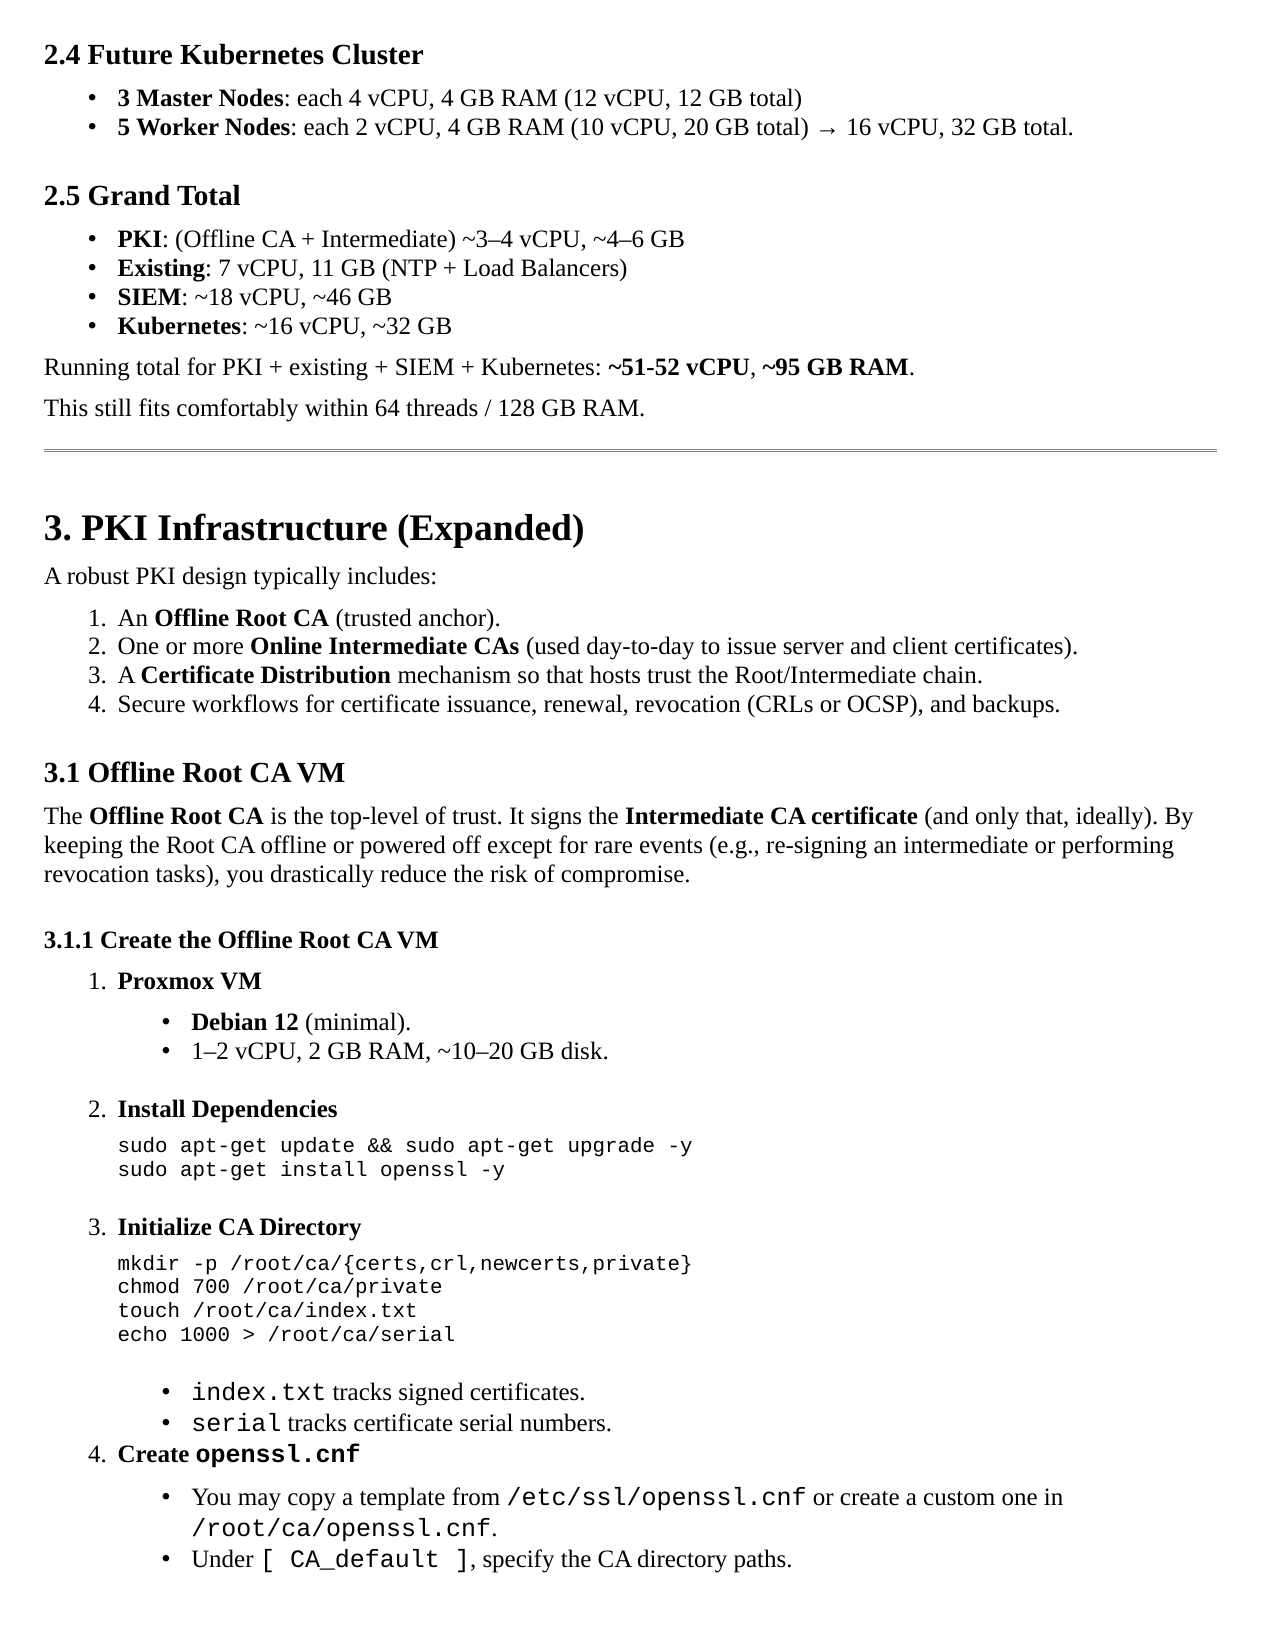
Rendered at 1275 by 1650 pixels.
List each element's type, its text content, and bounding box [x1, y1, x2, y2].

list index.txt tracks signed certificates. [162, 1377, 1217, 1408]
list 3 Master Nodes: each 4 vCPU, 4 GB RAM (12 vCPU, 12 GB total) [88, 83, 1217, 112]
list You may copy a template from /etc/ssl/openssl.cnf or create a custom one in /root/ca/openssl.cnf. [162, 1482, 1217, 1544]
list Proxmox VM [88, 966, 1217, 995]
list Secure workflows for certificate issuance, renewal, revocation (CRLs or OCSP), and backups. [88, 689, 1217, 718]
subtitle 3.1 Offline Root CA VM [44, 755, 1217, 789]
list Debian 12 (minimal). [162, 1007, 1217, 1036]
subtitle 2.4 Future Kubernetes Cluster [44, 37, 1217, 71]
list serial tracks certificate serial numbers. [162, 1408, 1217, 1439]
subtitle 3. PKI Infrastructure (Expanded) [44, 506, 1217, 549]
text The Offline Root CA is the top-level of trust. It signs the Intermediate CA certificate (and only that, ideally). By keeping the Root CA offline or powered off except for rare events (e.g., re-signing an intermediate or performing revocation tasks), you drastically reduce the risk of compromise. [44, 801, 1217, 887]
list Create openssl.cnf [88, 1439, 1217, 1469]
list sudo apt-get install openssl -y [88, 1158, 1217, 1182]
text A robust PKI design typically includes: [44, 561, 1217, 590]
list chmod 700 /root/ca/private [88, 1277, 1217, 1300]
subtitle 3.1.1 Create the Offline Root CA VM [44, 925, 1217, 954]
list Existing: 7 vCPU, 11 GB (NTP + Load Balancers) [88, 253, 1217, 282]
list PKI: (Offline CA + Intermediate) ~3–4 vCPU, ~4–6 GB [88, 224, 1217, 253]
list One or more Online Intermediate CAs (used day-to-day to issue server and client certificates). [88, 631, 1217, 660]
list Install Dependencies [88, 1094, 1217, 1122]
list echo 1000 > /root/ca/serial [88, 1324, 1217, 1347]
list A Certificate Distribution mechanism so that hosts trust the Root/Intermediate chain. [88, 660, 1217, 689]
list 1–2 vCPU, 2 GB RAM, ~10–20 GB disk. [162, 1036, 1217, 1065]
text Running total for PKI + existing + SIEM + Kubernetes: ~51-52 vCPU, ~95 GB RAM. [44, 352, 1217, 381]
list Under [ CA_default ], specify the CA directory paths. [162, 1544, 1217, 1574]
list mkdir -p /root/ca/{certs,crl,newcerts,private} [88, 1253, 1217, 1277]
list Kubernetes: ~16 vCPU, ~32 GB [88, 311, 1217, 339]
list An Offline Root CA (trusted anchor). [88, 603, 1217, 631]
text This still fits comfortably within 64 threads / 128 GB RAM. [44, 393, 1217, 422]
list Initialize CA Directory [88, 1212, 1217, 1240]
list 5 Worker Nodes: each 2 vCPU, 4 GB RAM (10 vCPU, 20 GB total) → 16 vCPU, 32 GB total. [88, 112, 1217, 141]
list SIEM: ~18 vCPU, ~46 GB [88, 282, 1217, 311]
list touch /root/ca/index.txt [88, 1300, 1217, 1324]
list sudo apt-get update && sudo apt-get upgrade -y [88, 1135, 1217, 1158]
subtitle 2.5 Grand Total [44, 178, 1217, 212]
